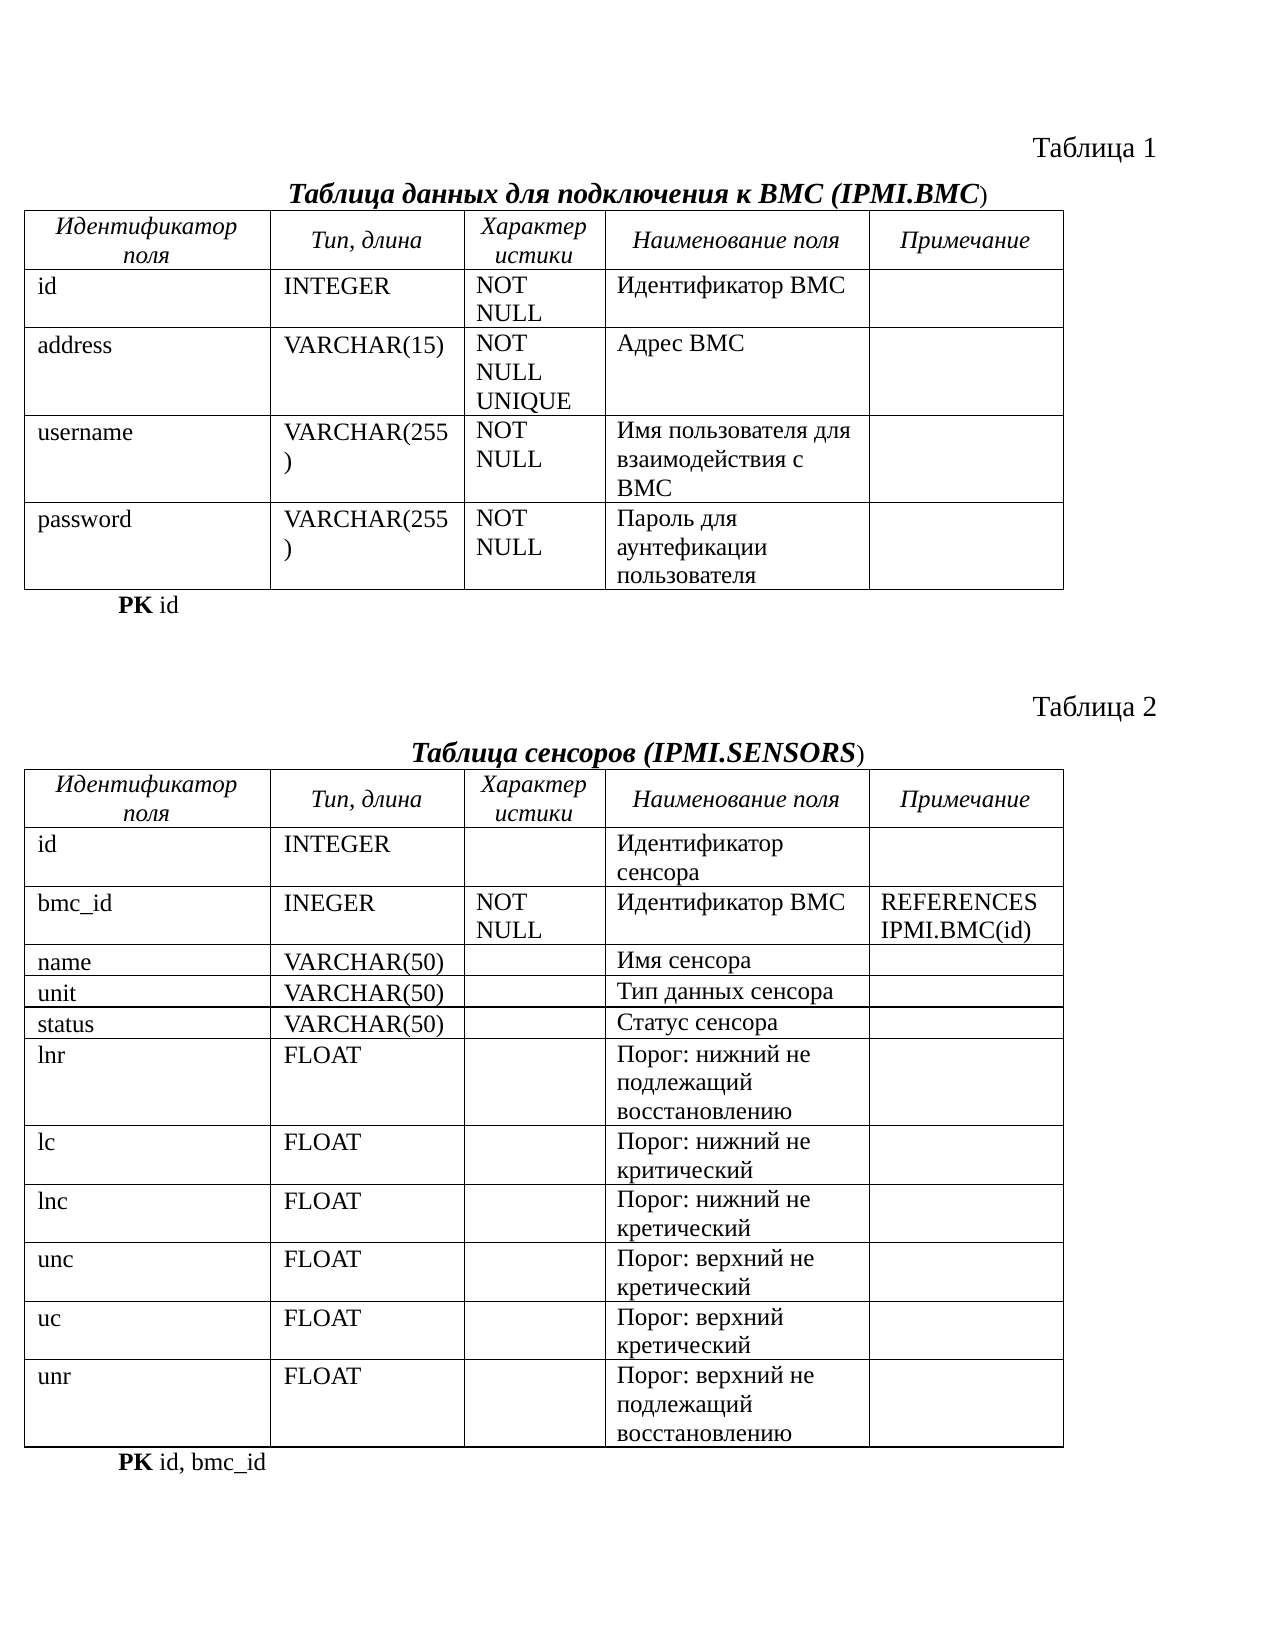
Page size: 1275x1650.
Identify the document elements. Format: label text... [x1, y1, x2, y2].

table_header Наименование поля [606, 211, 869, 269]
table_cell [465, 1126, 605, 1183]
table_cell NOT NULL [465, 416, 605, 502]
table_cell NOT NULL [465, 887, 605, 944]
table_cell unr [25, 1360, 270, 1446]
text Таблица 1 [118, 131, 1157, 164]
table_cell VARCHAR(255) [271, 416, 464, 502]
table_cell unc [25, 1243, 270, 1301]
text Таблица 2 [118, 689, 1157, 722]
table_cell INEGER [271, 887, 464, 944]
table_cell FLOAT [271, 1185, 464, 1242]
table_cell uc [25, 1302, 270, 1359]
table_cell [465, 828, 605, 886]
table_cell [465, 1185, 605, 1242]
table_cell [870, 328, 1063, 414]
table_header Тип, длина [271, 770, 464, 827]
table_cell VARCHAR(15) [271, 328, 464, 414]
text PK id, bmc_id [118, 1447, 1157, 1476]
table_cell [465, 1302, 605, 1359]
table_cell FLOAT [271, 1243, 464, 1301]
table_cell password [25, 503, 270, 589]
table_cell [870, 1185, 1063, 1242]
table_cell [870, 416, 1063, 502]
table_cell [870, 1360, 1063, 1446]
table_cell [870, 1039, 1063, 1125]
table_cell username [25, 416, 270, 502]
table_cell [465, 945, 605, 975]
table_cell bmc_id [25, 887, 270, 944]
table_cell [465, 1243, 605, 1301]
table_cell id [25, 828, 270, 886]
table_cell [870, 1302, 1063, 1359]
table_cell lc [25, 1126, 270, 1183]
table_header Наименование поля [606, 770, 869, 827]
table_cell NOT NULL UNIQUE [465, 328, 605, 414]
table_cell address [25, 328, 270, 414]
text Таблица данных для подключения к BMC (IPMI.BMC) [118, 177, 1157, 210]
table_cell Идентификатор BMC [606, 887, 869, 944]
table_cell id [25, 270, 270, 327]
table_header Примечание [870, 211, 1063, 269]
table_cell [465, 1008, 605, 1038]
table_cell INTEGER [271, 270, 464, 327]
table_cell status [25, 1008, 270, 1038]
table_cell Пароль для аунтефикации пользователя [606, 503, 869, 589]
table_cell Порог: нижний не кретический [606, 1185, 869, 1242]
table_cell Адрес BMC [606, 328, 869, 414]
table_cell [870, 503, 1063, 589]
table_cell VARCHAR(50) [271, 945, 464, 975]
table_cell Порог: нижний не критический [606, 1126, 869, 1183]
table_cell FLOAT [271, 1039, 464, 1125]
table_cell Имя пользователя для взаимодействия с BMC [606, 416, 869, 502]
table_cell [870, 270, 1063, 327]
table_cell [870, 1243, 1063, 1301]
table_header Идентификатор поля [25, 770, 270, 827]
table_cell [465, 1360, 605, 1446]
table_cell Порог: верхний не подлежащий восстановлению [606, 1360, 869, 1446]
table_cell VARCHAR(50) [271, 1008, 464, 1038]
table_header Характеристики [465, 211, 605, 269]
table_cell FLOAT [271, 1360, 464, 1446]
table_cell VARCHAR(255) [271, 503, 464, 589]
table_header Примечание [870, 770, 1063, 827]
table_cell Тип данных сенсора [606, 976, 869, 1006]
table_cell [870, 1008, 1063, 1038]
table_cell Порог: верхний кретический [606, 1302, 869, 1359]
table_cell INTEGER [271, 828, 464, 886]
table_cell [465, 976, 605, 1006]
table_cell FLOAT [271, 1126, 464, 1183]
table_cell NOT NULL [465, 503, 605, 589]
table_cell [870, 1126, 1063, 1183]
table_cell unit [25, 976, 270, 1006]
table_cell name [25, 945, 270, 975]
table_cell lnc [25, 1185, 270, 1242]
table_cell Порог: верхний не кретический [606, 1243, 869, 1301]
table_cell [870, 828, 1063, 886]
table_header Тип, длина [271, 211, 464, 269]
table_cell VARCHAR(50) [271, 976, 464, 1006]
table_cell FLOAT [271, 1302, 464, 1359]
text Таблица сенсоров (IPMI.SENSORS) [118, 735, 1157, 768]
table_cell Статус сенсора [606, 1008, 869, 1038]
table_cell Порог: нижний не подлежащий восстановлению [606, 1039, 869, 1125]
text PK id [118, 590, 1157, 619]
table_cell [465, 1039, 605, 1125]
table_cell REFERENCES IPMI.BMC(id) [870, 887, 1063, 944]
table_cell Идентификатор сенсора [606, 828, 869, 886]
table_cell lnr [25, 1039, 270, 1125]
table_cell NOT NULL [465, 270, 605, 327]
table_cell Идентификатор BMC [606, 270, 869, 327]
table_cell [870, 945, 1063, 975]
table_cell Имя сенсора [606, 945, 869, 975]
table_header Идентификатор поля [25, 211, 270, 269]
table_cell [870, 976, 1063, 1006]
table_header Характеристики [465, 770, 605, 827]
